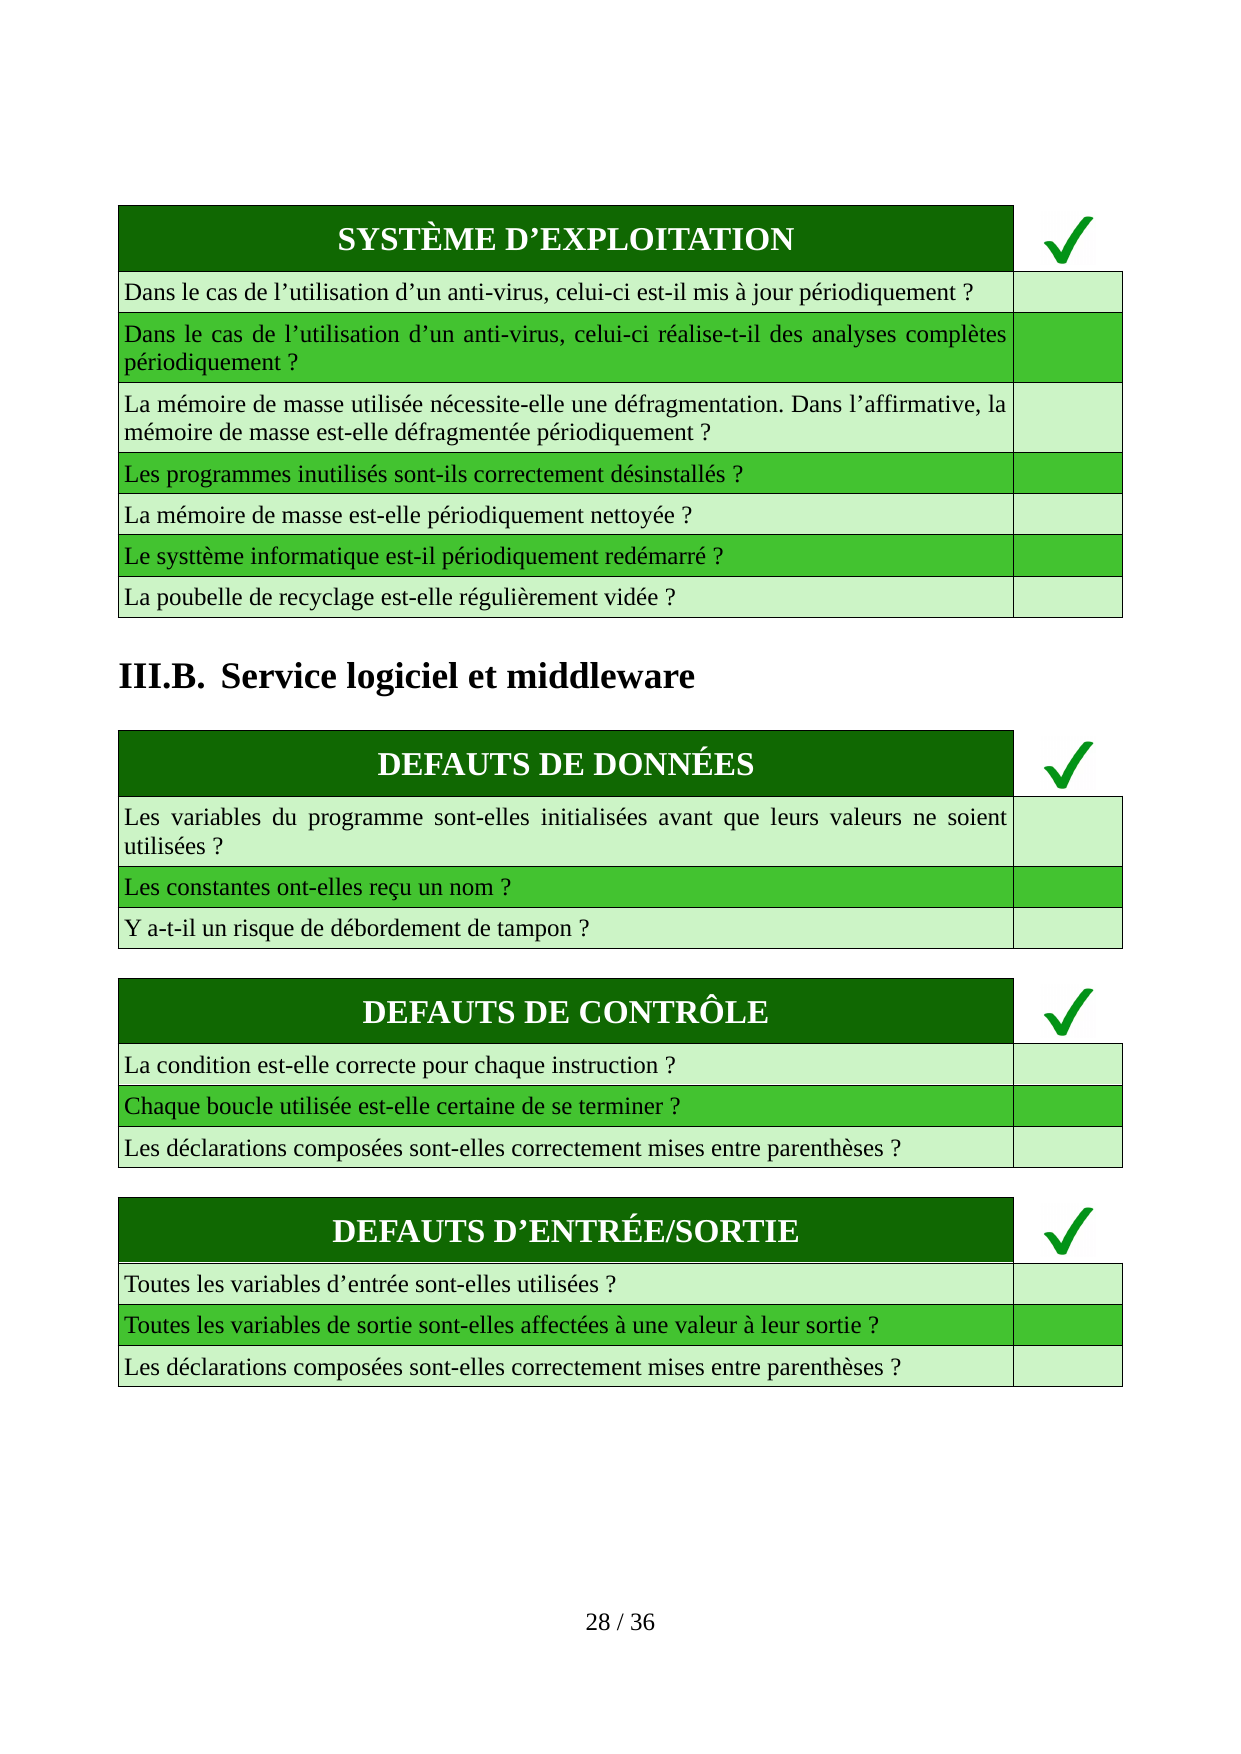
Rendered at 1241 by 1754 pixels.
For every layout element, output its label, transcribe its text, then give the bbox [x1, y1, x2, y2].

table_cell La poubelle de recyclage est-elle régulièrement vidée ? [119, 577, 1013, 617]
table_cell [1014, 1305, 1122, 1345]
table_cell [1014, 535, 1122, 576]
table_cell La mémoire de masse est-elle périodiquement nettoyée ? [119, 494, 1013, 534]
table_cell [1014, 908, 1122, 948]
table_cell [1014, 313, 1122, 382]
table_cell Toutes les variables d’entrée sont-elles utilisées ? [119, 1264, 1013, 1304]
table_cell [1014, 1044, 1122, 1084]
table_cell La mémoire de masse utilisée nécessite-elle une défragmentation. Dans l’affirmative, la mémoire de masse est-elle défragmentée périodiquement ? [119, 383, 1013, 452]
table_cell Dans le cas de l’utilisation d’un anti-virus, celui-ci réalise-t-il des analyses complètes périodiquement ? [119, 313, 1013, 382]
picture [1039, 1203, 1097, 1257]
table_cell [1014, 797, 1122, 866]
table_cell [1014, 453, 1122, 493]
table_cell Toutes les variables de sortie sont-elles affectées à une valeur à leur sortie ? [119, 1305, 1013, 1345]
picture [1039, 984, 1097, 1038]
table_header SYSTÈME D’EXPLOITATION [119, 206, 1013, 271]
table_cell [1014, 1086, 1122, 1126]
table_cell La condition est-elle correcte pour chaque instruction ? [119, 1044, 1013, 1084]
table_cell [1014, 1264, 1122, 1304]
table_cell Les constantes ont-elles reçu un nom ? [119, 867, 1013, 907]
table_cell [1014, 867, 1122, 907]
table_header [1014, 978, 1122, 1043]
table_header [1014, 1197, 1122, 1262]
table_cell Y a-t-il un risque de débordement de tampon ? [119, 908, 1013, 948]
table_cell [1014, 494, 1122, 534]
table_cell [1014, 383, 1122, 452]
table_cell [1014, 1127, 1122, 1167]
table_header [1014, 205, 1122, 271]
table_cell Dans le cas de l’utilisation d’un anti-virus, celui-ci est-il mis à jour périodiquement ? [119, 272, 1013, 312]
subtitle Service logiciel et middleware [118, 654, 1122, 697]
picture [1039, 211, 1097, 265]
table_cell Le systtème informatique est-il périodiquement redémarré ? [119, 535, 1013, 576]
table_header DEFAUTS D’ENTRÉE/SORTIE [119, 1198, 1013, 1262]
table_cell [1014, 272, 1122, 312]
picture [1039, 736, 1097, 790]
table_header DEFAUTS DE CONTRÔLE [119, 979, 1013, 1043]
table_cell Les programmes inutilisés sont-ils correctement désinstallés ? [119, 453, 1013, 493]
table_cell [1014, 577, 1122, 617]
table_cell Les variables du programme sont-elles initialisées avant que leurs valeurs ne soient utilisées ? [119, 797, 1013, 866]
table_cell Les déclarations composées sont-elles correctement mises entre parenthèses ? [119, 1127, 1013, 1167]
table_header DEFAUTS DE DONNÉES [119, 731, 1013, 796]
table_cell Chaque boucle utilisée est-elle certaine de se terminer ? [119, 1086, 1013, 1126]
table_cell Les déclarations composées sont-elles correctement mises entre parenthèses ? [119, 1346, 1013, 1386]
table_header [1014, 730, 1122, 796]
table_cell [1014, 1346, 1122, 1386]
